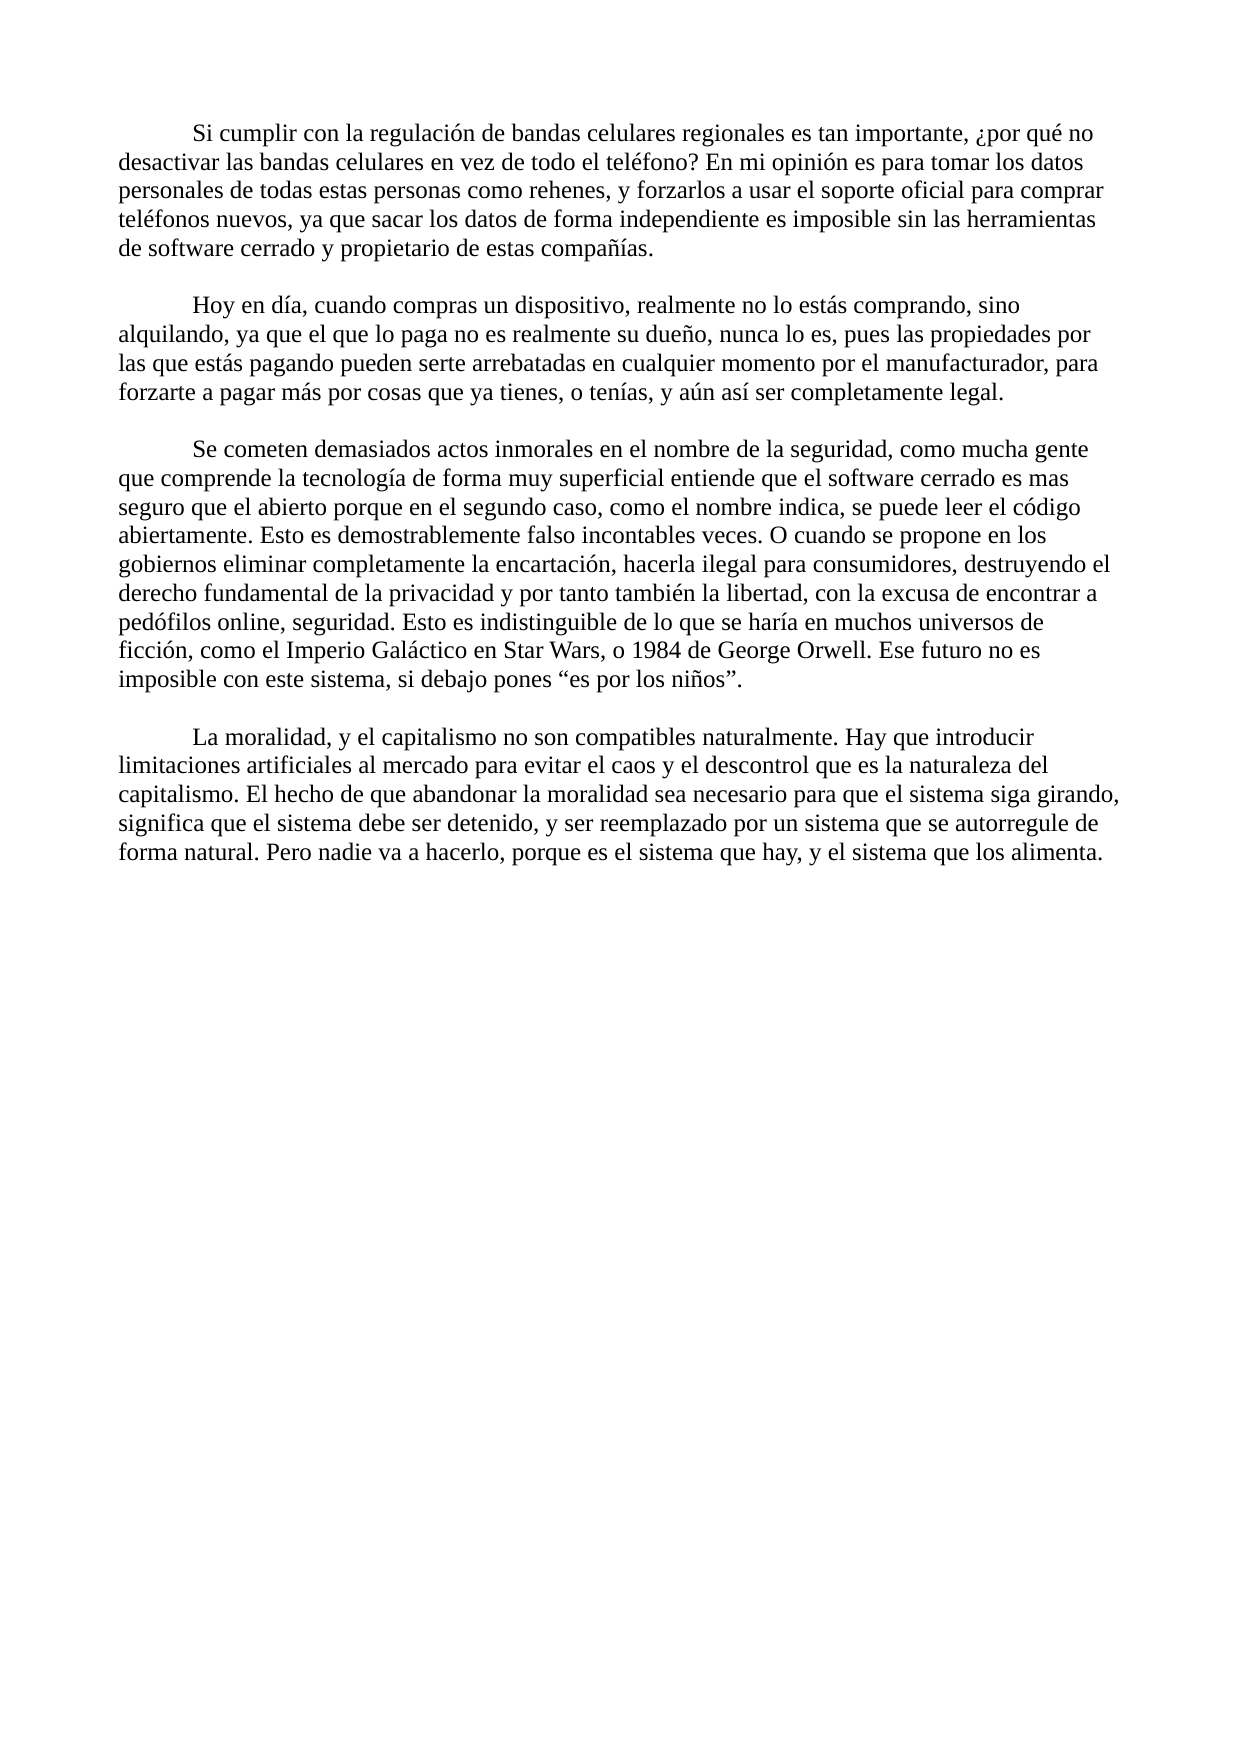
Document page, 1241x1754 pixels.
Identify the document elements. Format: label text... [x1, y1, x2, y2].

text La moralidad, y el capitalismo no son compatibles naturalmente. Hay que introducir limitaciones artificiales al mercado para evitar el caos y el descontrol que es la naturaleza del capitalismo. El hecho de que abandonar la moralidad sea necesario para que el sistema siga girando, significa que el sistema debe ser detenido, y ser reemplazado por un sistema que se autorregule de forma natural. Pero nadie va a hacerlo, porque es el sistema que hay, y el sistema que los alimenta. [118, 722, 1122, 866]
text Hoy en día, cuando compras un dispositivo, realmente no lo estás comprando, sino alquilando, ya que el que lo paga no es realmente su dueño, nunca lo es, pues las propiedades por las que estás pagando pueden serte arrebatadas en cualquier momento por el manufacturador, para forzarte a pagar más por cosas que ya tienes, o tenías, y aún así ser completamente legal. [118, 291, 1122, 406]
text Si cumplir con la regulación de bandas celulares regionales es tan importante, ¿por qué no desactivar las bandas celulares en vez de todo el teléfono? En mi opinión es para tomar los datos personales de todas estas personas como rehenes, y forzarlos a usar el soporte oficial para comprar teléfonos nuevos, ya que sacar los datos de forma independiente es imposible sin las herramientas de software cerrado y propietario de estas compañías. [118, 118, 1122, 262]
text Se cometen demasiados actos inmorales en el nombre de la seguridad, como mucha gente que comprende la tecnología de forma muy superficial entiende que el software cerrado es mas seguro que el abierto porque en el segundo caso, como el nombre indica, se puede leer el código abiertamente. Esto es demostrablemente falso incontables veces. O cuando se propone en los gobiernos eliminar completamente la encartación, hacerla ilegal para consumidores, destruyendo el derecho fundamental de la privacidad y por tanto también la libertad, con la excusa de encontrar a pedófilos online, seguridad. Esto es indistinguible de lo que se haría en muchos universos de ficción, como el Imperio Galáctico en Star Wars, o 1984 de George Orwell. Ese futuro no es imposible con este sistema, si debajo pones “es por los niños”. [118, 434, 1122, 693]
